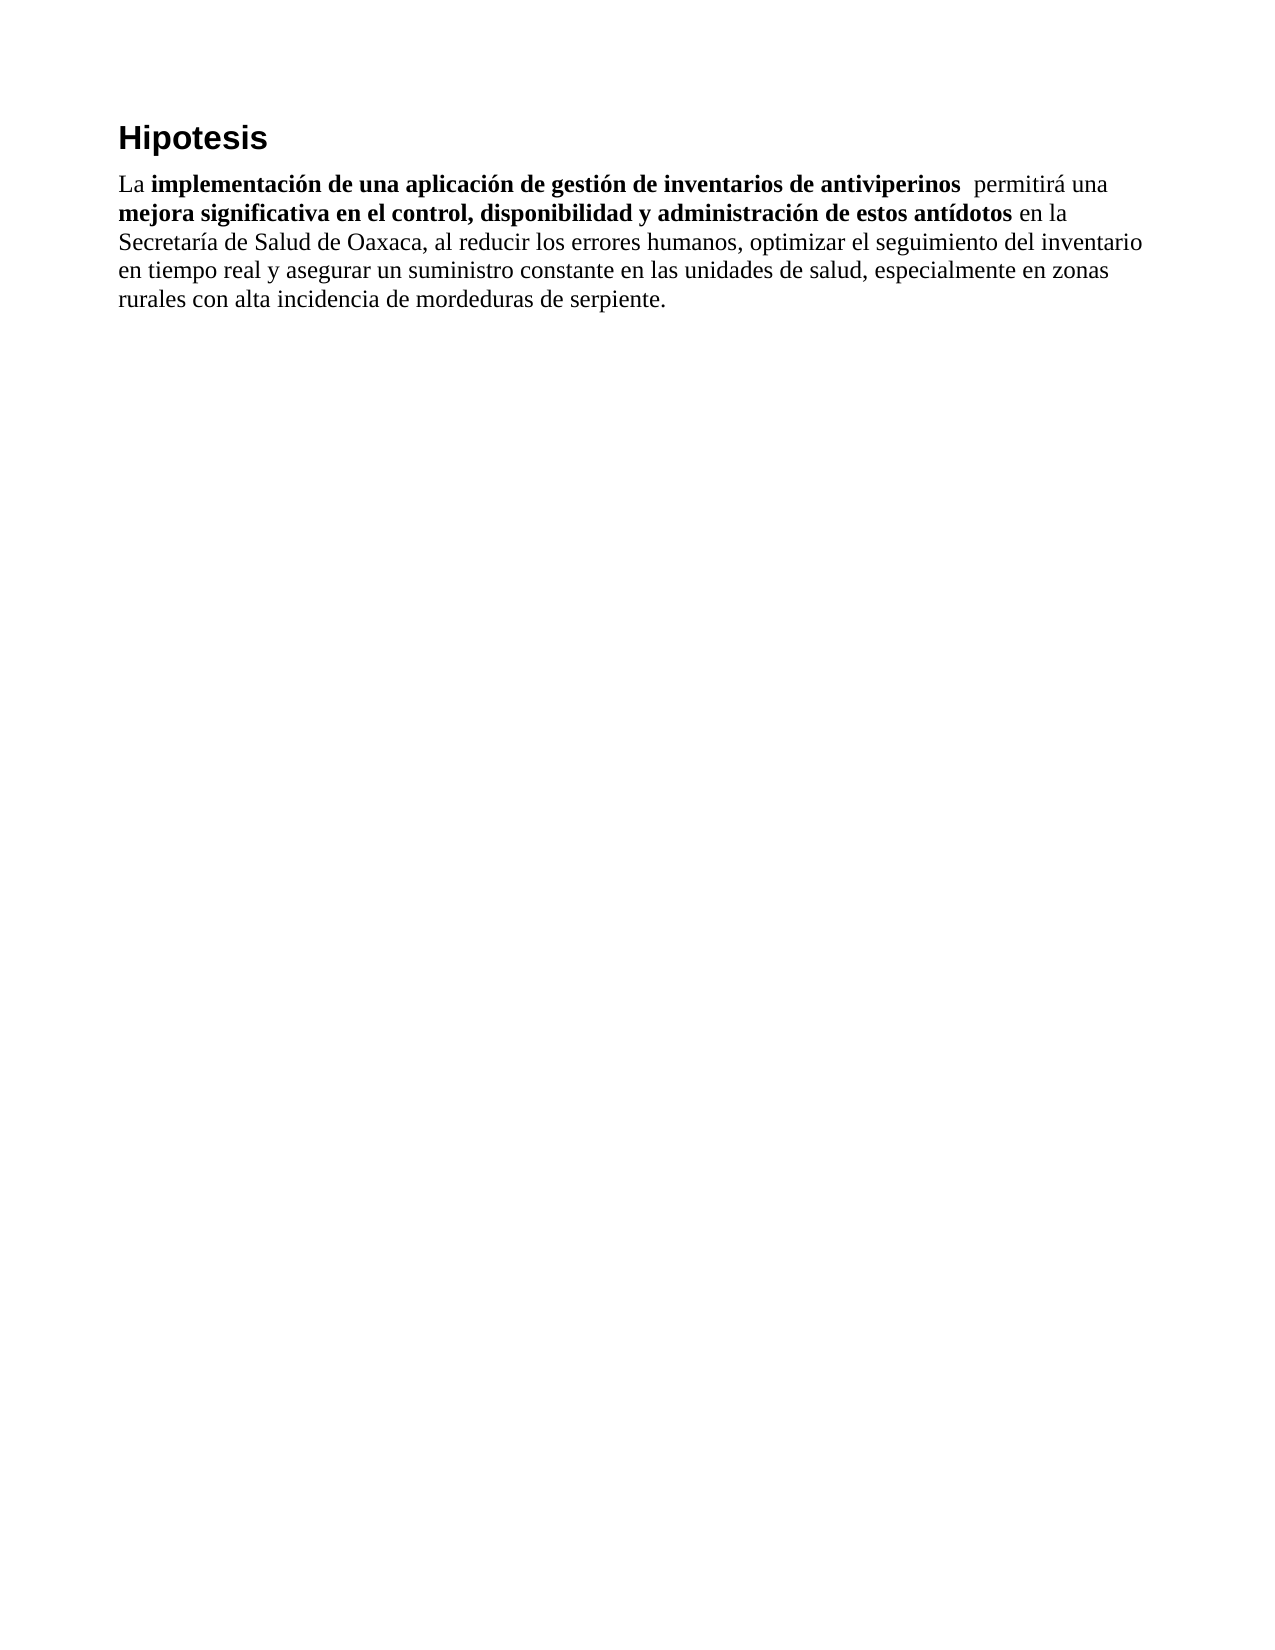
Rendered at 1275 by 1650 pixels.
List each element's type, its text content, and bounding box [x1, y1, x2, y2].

text La implementación de una aplicación de gestión de inventarios de antiviperinos permitirá una mejora significativa en el control, disponibilidad y administración de estos antídotos en la Secretaría de Salud de Oaxaca, al reducir los errores humanos, optimizar el seguimiento del inventario en tiempo real y asegurar un suministro constante en las unidades de salud, especialmente en zonas rurales con alta incidencia de mordeduras de serpiente. [118, 169, 1157, 313]
subtitle Hipotesis [118, 118, 1157, 157]
